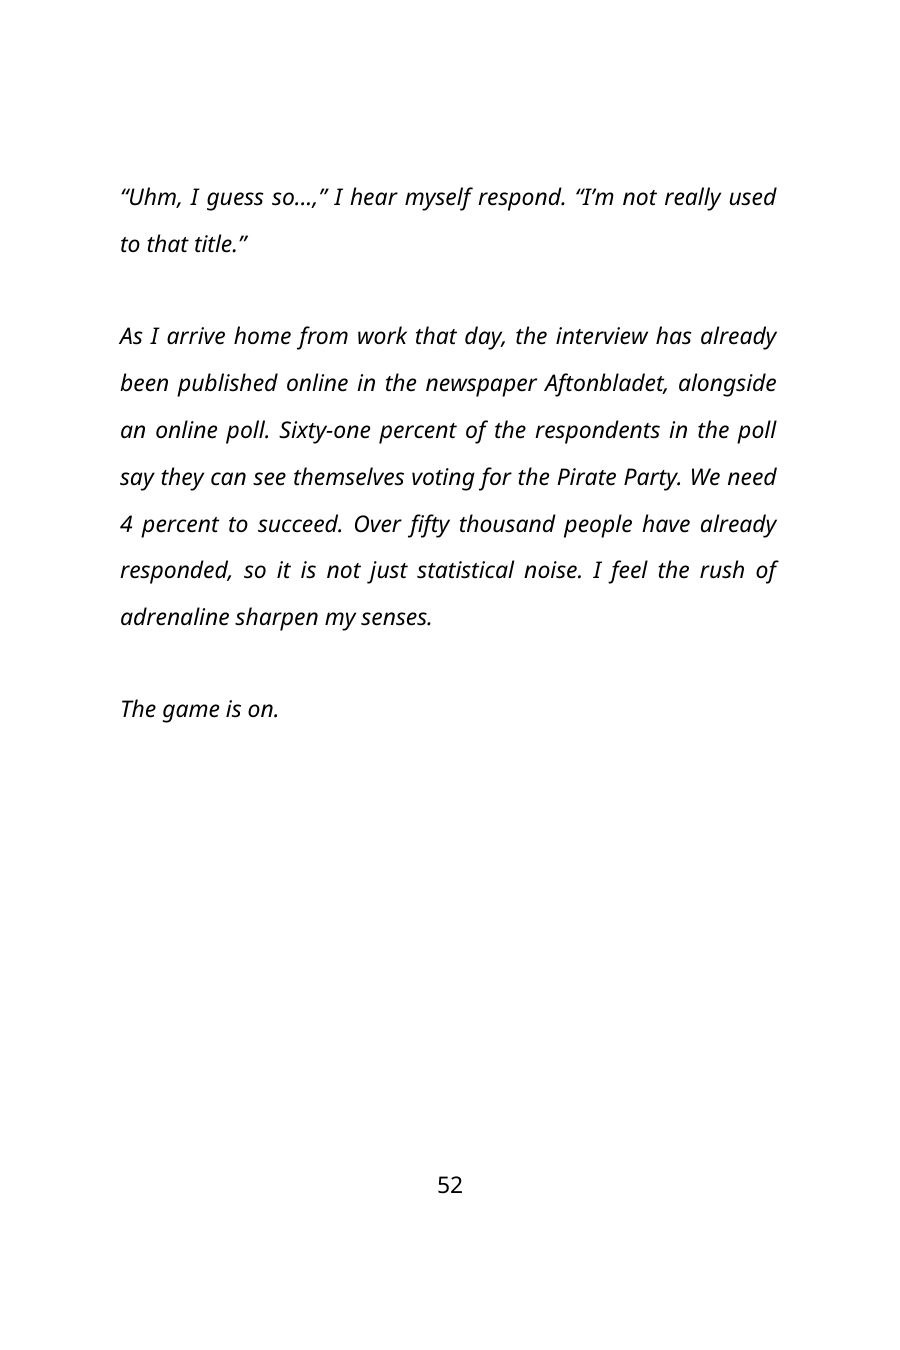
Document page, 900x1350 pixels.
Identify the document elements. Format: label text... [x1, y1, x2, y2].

text “Uhm, I guess so...,” I hear myself respond. “I’m not really used to that title.” [120, 181, 780, 259]
text As I arrive home from work that day, the interview has already been published online in the newspaper Aftonbladet, alongside an online poll. Sixty-one percent of the respondents in the poll say they can see themselves voting for the Pirate Party. We need 4 percent to succeed. Over fifty thousand people have already responded, so it is not just statistical noise. I feel the rush of adrenaline sharpen my senses. [120, 320, 780, 632]
text The game is on. [120, 693, 780, 724]
